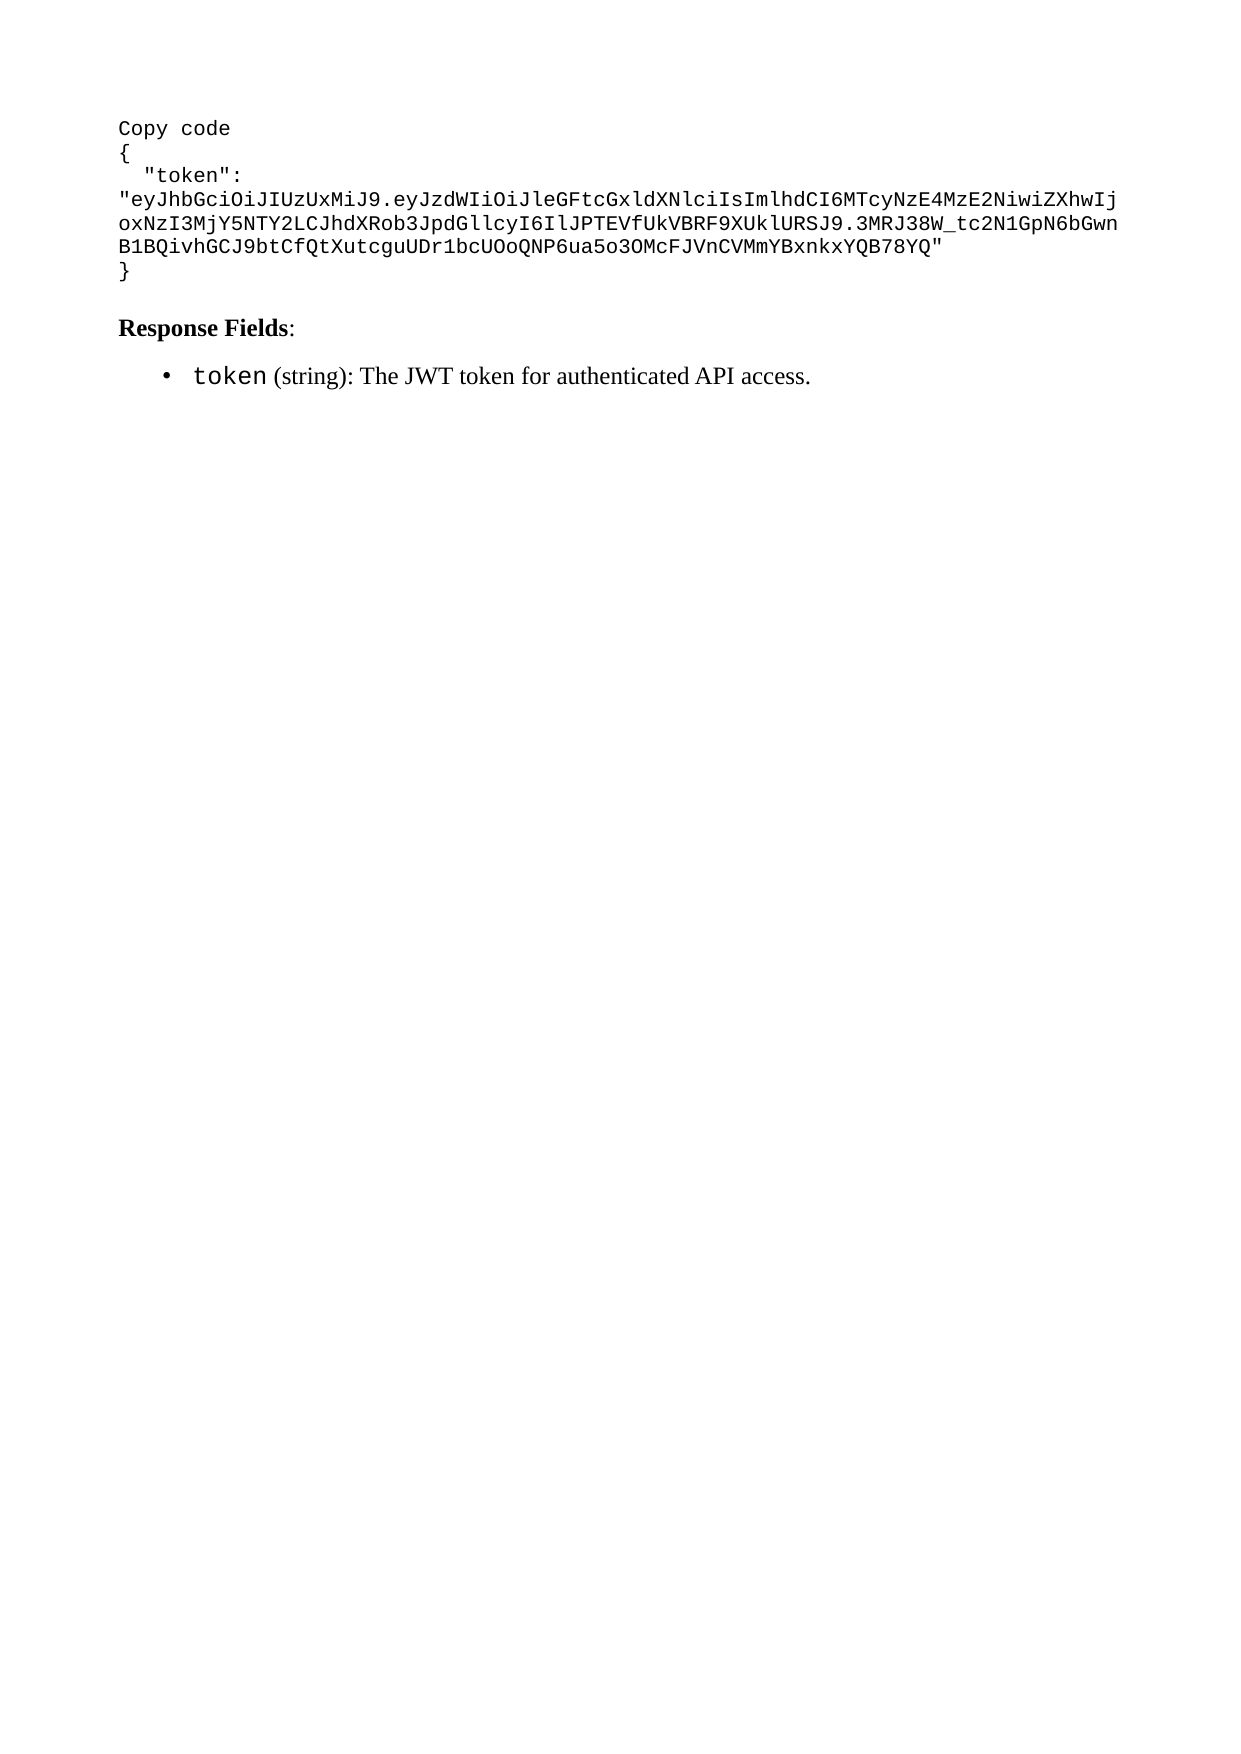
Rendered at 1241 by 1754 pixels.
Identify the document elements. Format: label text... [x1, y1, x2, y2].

text Copy code [118, 118, 1122, 142]
text "token": "eyJhbGciOiJIUzUxMiJ9.eyJzdWIiOiJleGFtcGxldXNlciIsImlhdCI6MTcyNzE4MzE2NiwiZXhwIjoxNzI3MjY5NTY2LCJhdXRob3JpdGllcyI6IlJPTEVfUkVBRF9XUklURSJ9.3MRJ38W_tc2N1GpN6bGwnB1BQivhGCJ9btCfQtXutcguUDr1bcUOoQNP6ua5o3OMcFJVnCVMmYBxnkxYQB78YQ" [118, 165, 1122, 260]
text } [118, 260, 1122, 284]
text Response Fields: [118, 313, 1122, 342]
text { [118, 142, 1122, 165]
list token (string): The JWT token for authenticated API access. [162, 361, 1122, 392]
